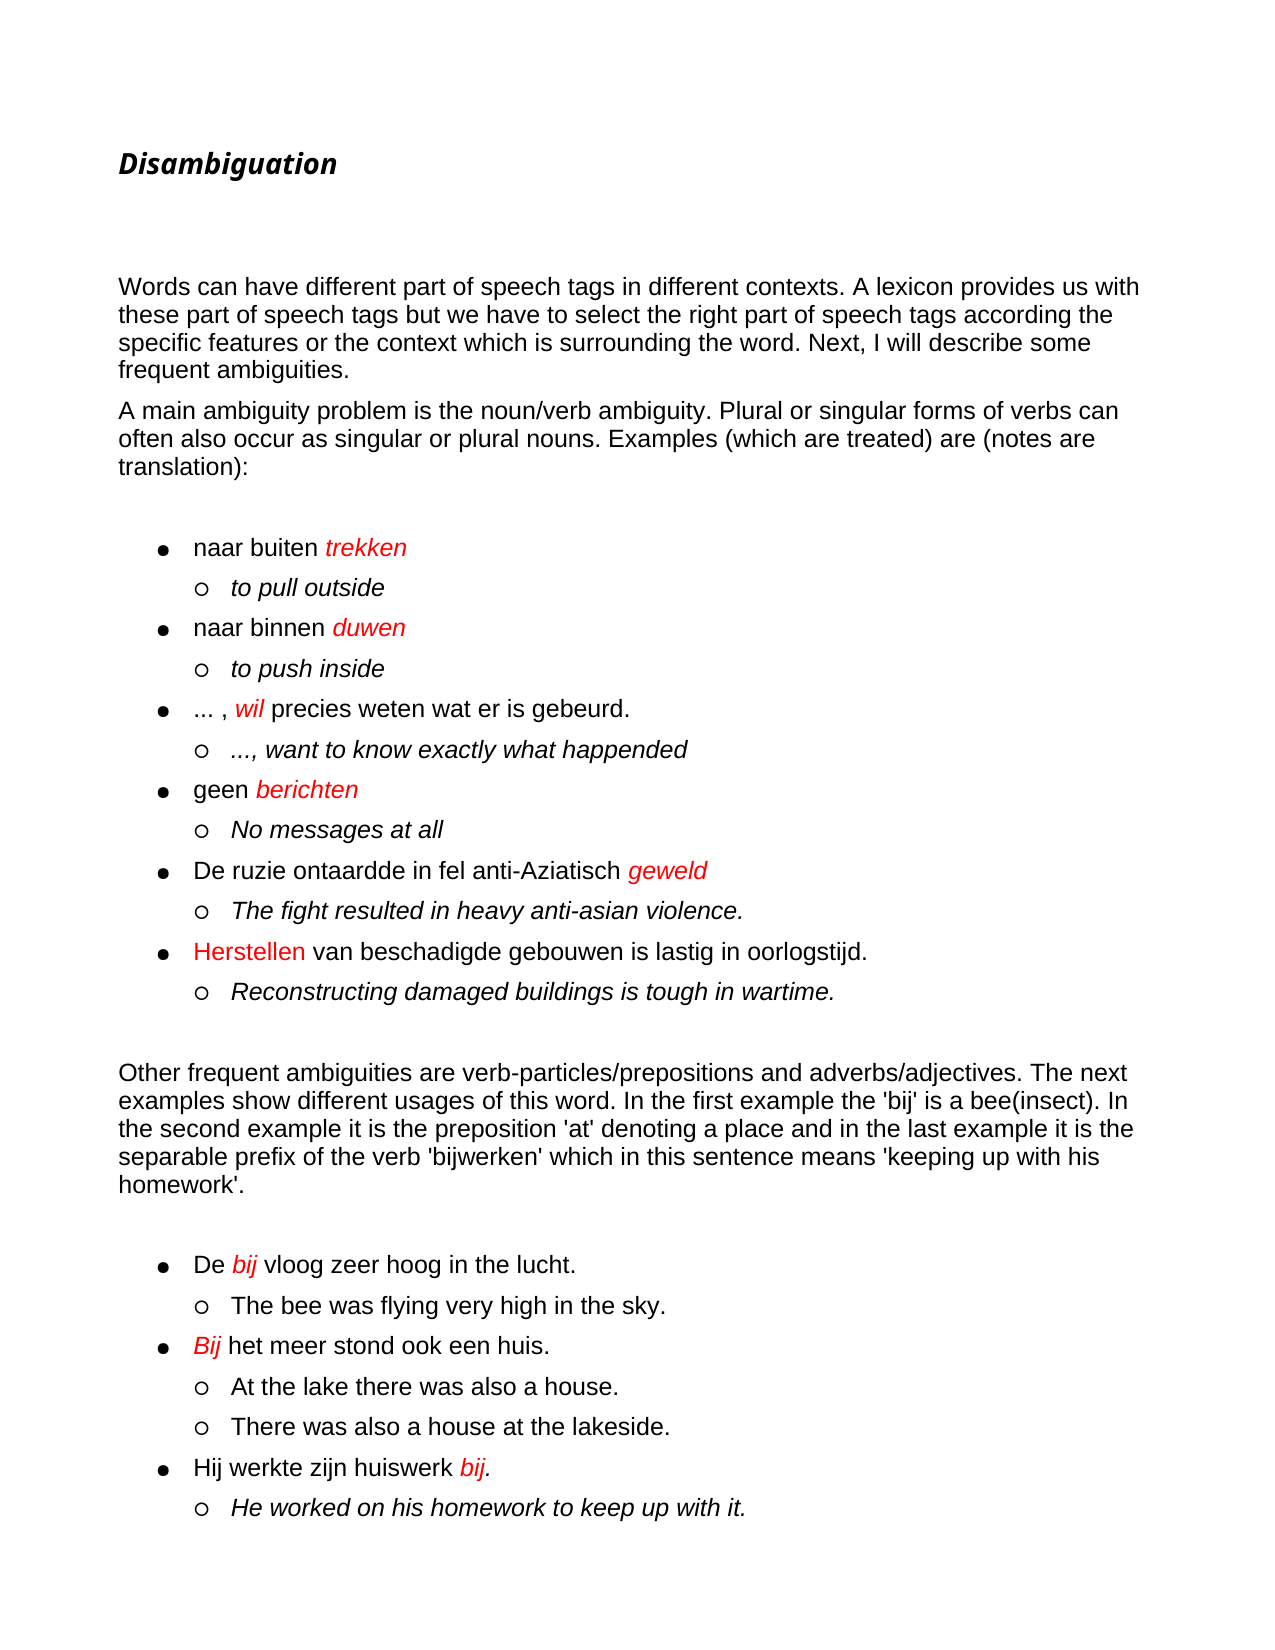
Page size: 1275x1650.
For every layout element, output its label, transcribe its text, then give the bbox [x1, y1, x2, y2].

list naar buiten trekken [156, 533, 1157, 561]
list There was also a house at the lakeside. [193, 1413, 1157, 1441]
list geen berichten [156, 776, 1157, 804]
list The fight resulted in heavy anti-asian violence. [193, 897, 1157, 925]
text A main ambiguity problem is the noun/verb ambiguity. Plural or singular forms of verbs can often also occur as singular or plural nouns. Examples (which are treated) are (notes are translation): [118, 397, 1157, 480]
list ... , wil precies weten wat er is gebeurd. [156, 695, 1157, 723]
list No messages at all [193, 816, 1157, 844]
subtitle Disambiguation [118, 143, 1157, 183]
list De ruzie ontaardde in fel anti-Aziatisch geweld [156, 857, 1157, 884]
list Herstellen van beschadigde gebouwen is lastig in oorlogstijd. [156, 937, 1157, 965]
list Reconstructing damaged buildings is tough in wartime. [193, 978, 1157, 1006]
text Words can have different part of speech tags in different contexts. A lexicon provides us with these part of speech tags but we have to select the right part of speech tags according the specific features or the context which is surrounding the word. Next, I will describe some frequent ambiguities. [118, 272, 1157, 384]
list The bee was flying very high in the sky. [193, 1292, 1157, 1319]
list De bij vloog zeer hoog in the lucht. [156, 1251, 1157, 1279]
list naar binnen duwen [156, 614, 1157, 642]
list Bij het meer stond ook een huis. [156, 1332, 1157, 1360]
list He worked on his homework to keep up with it. [193, 1494, 1157, 1522]
list At the lake there was also a house. [193, 1372, 1157, 1400]
list ..., want to know exactly what happended [193, 735, 1157, 763]
list to pull outside [193, 574, 1157, 602]
text Other frequent ambiguities are verb-particles/prepositions and adverbs/adjectives. The next examples show different usages of this word. In the first example the 'bij' is a bee(insect). In the second example it is the preposition 'at' denoting a place and in the last example it is the separable prefix of the verb 'bijwerken' which in this sentence means 'keeping up with his homework'. [118, 1059, 1157, 1198]
list Hij werkte zijn huiswerk bij. [156, 1453, 1157, 1481]
list to push inside [193, 654, 1157, 682]
